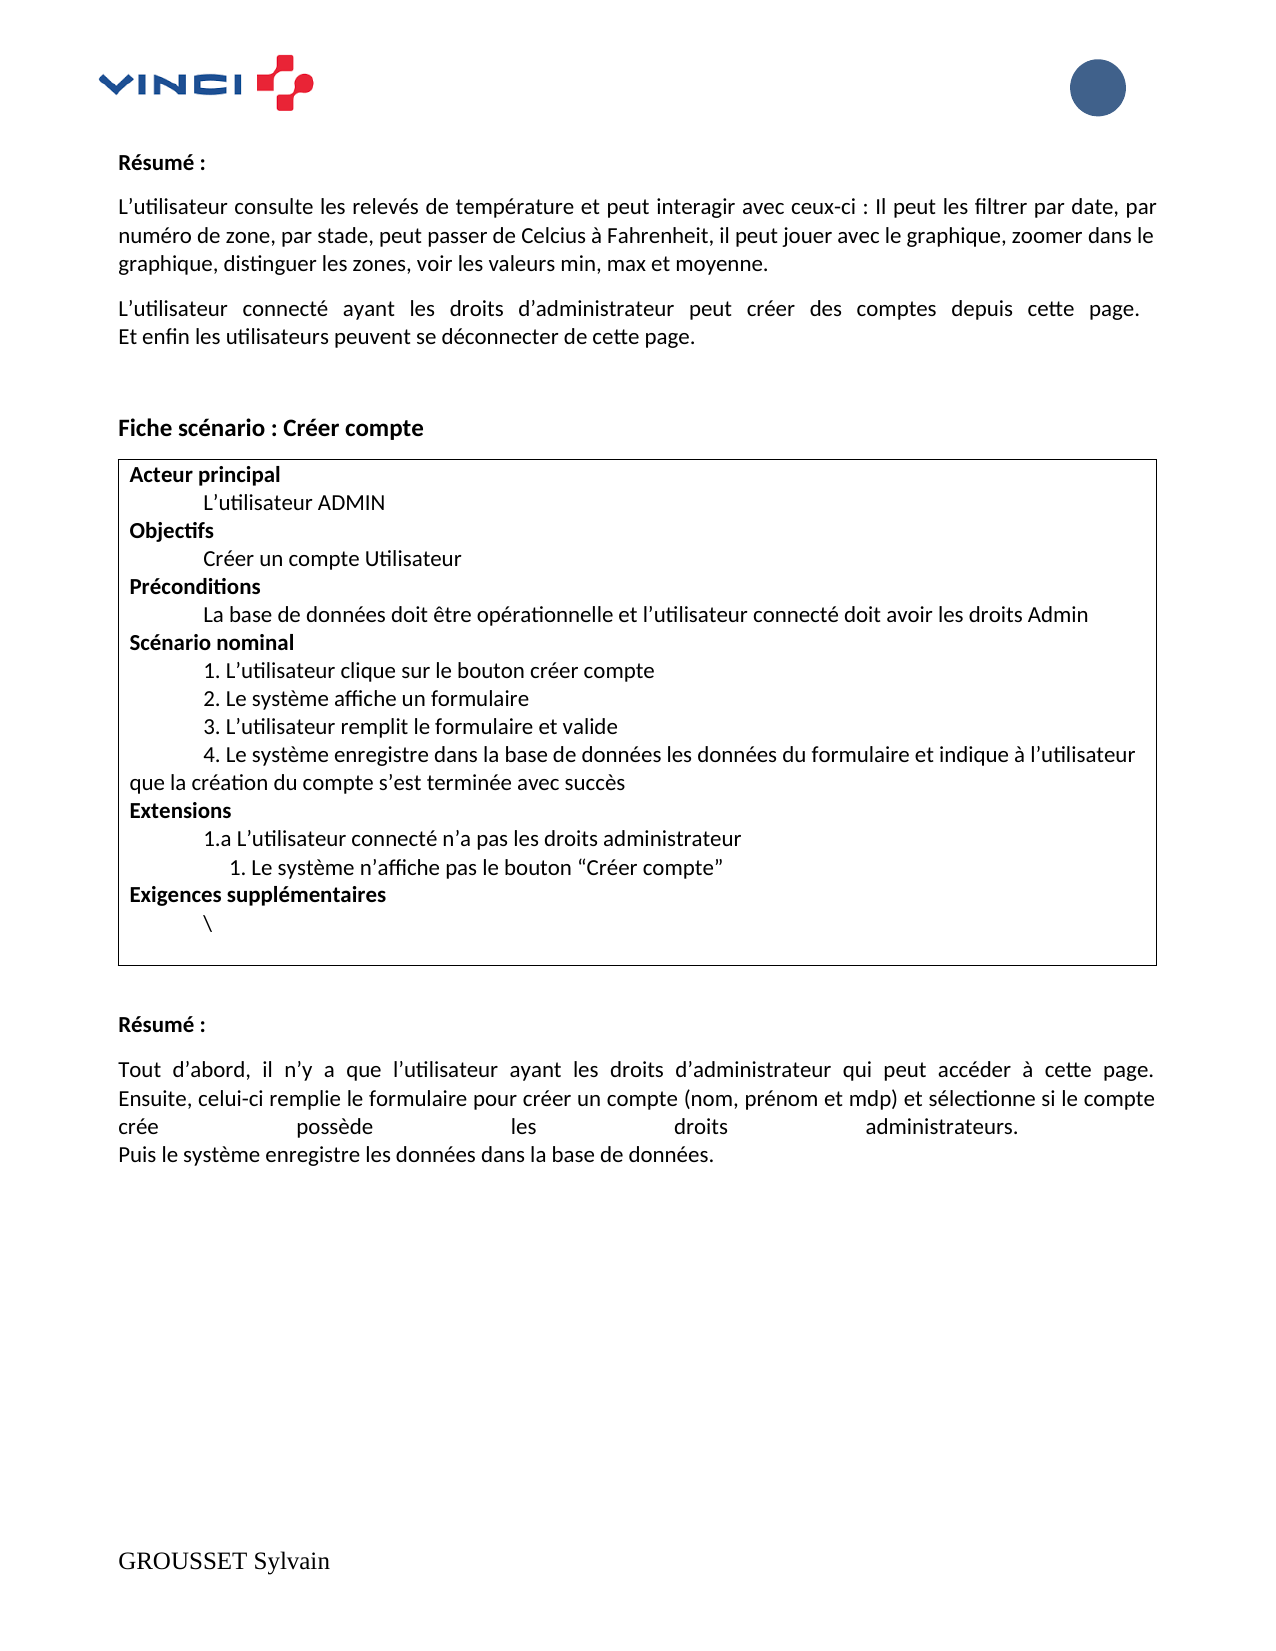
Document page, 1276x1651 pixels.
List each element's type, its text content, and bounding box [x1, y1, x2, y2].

table_header Acteur principal L’utilisateur ADMIN Objectifs Créer un compte Utilisateur Préconditions La base de données doit être opérationnelle et l’utilisateur connecté doit avoir les droits Admin Scénario nominal 1. L’utilisateur clique sur le bouton créer compte 2. Le système affiche un formulaire 3. L’utilisateur remplit le formulaire et valide 4. Le système enregistre dans la base de données les données du formulaire et indique à l’utilisateur que la création du compte s’est terminée avec succès Extensions 1.a L’utilisateur connecté n’a pas les droits administrateur 1. Le système n’affiche pas le bouton “Créer compte” Exigences supplémentaires \ [119, 460, 1156, 965]
text Résumé : [118, 148, 1157, 176]
text Tout d’abord, il n’y a que l’utilisateur ayant les droits d’administrateur qui peut accéder à cette page. Ensuite, celui-ci remplie le formulaire pour créer un compte (nom, prénom et mdp) et sélectionne si le compte crée possède les droits administrateurs. Puis le système enregistre les données dans la base de données. [118, 1056, 1157, 1168]
text L’utilisateur consulte les relevés de température et peut interagir avec ceux-ci : Il peut les filtrer par date, par numéro de zone, par stade, peut passer de Celcius à Fahrenheit, il peut jouer avec le graphique, zoomer dans le graphique, distinguer les zones, voir les valeurs min, max et moyenne. [118, 192, 1157, 277]
text Résumé : [118, 1011, 1157, 1039]
text L’utilisateur connecté ayant les droits d’administrateur peut créer des comptes depuis cette page. Et enfin les utilisateurs peuvent se déconnecter de cette page. [118, 294, 1157, 350]
text Fiche scénario : Créer compte [118, 412, 1157, 442]
